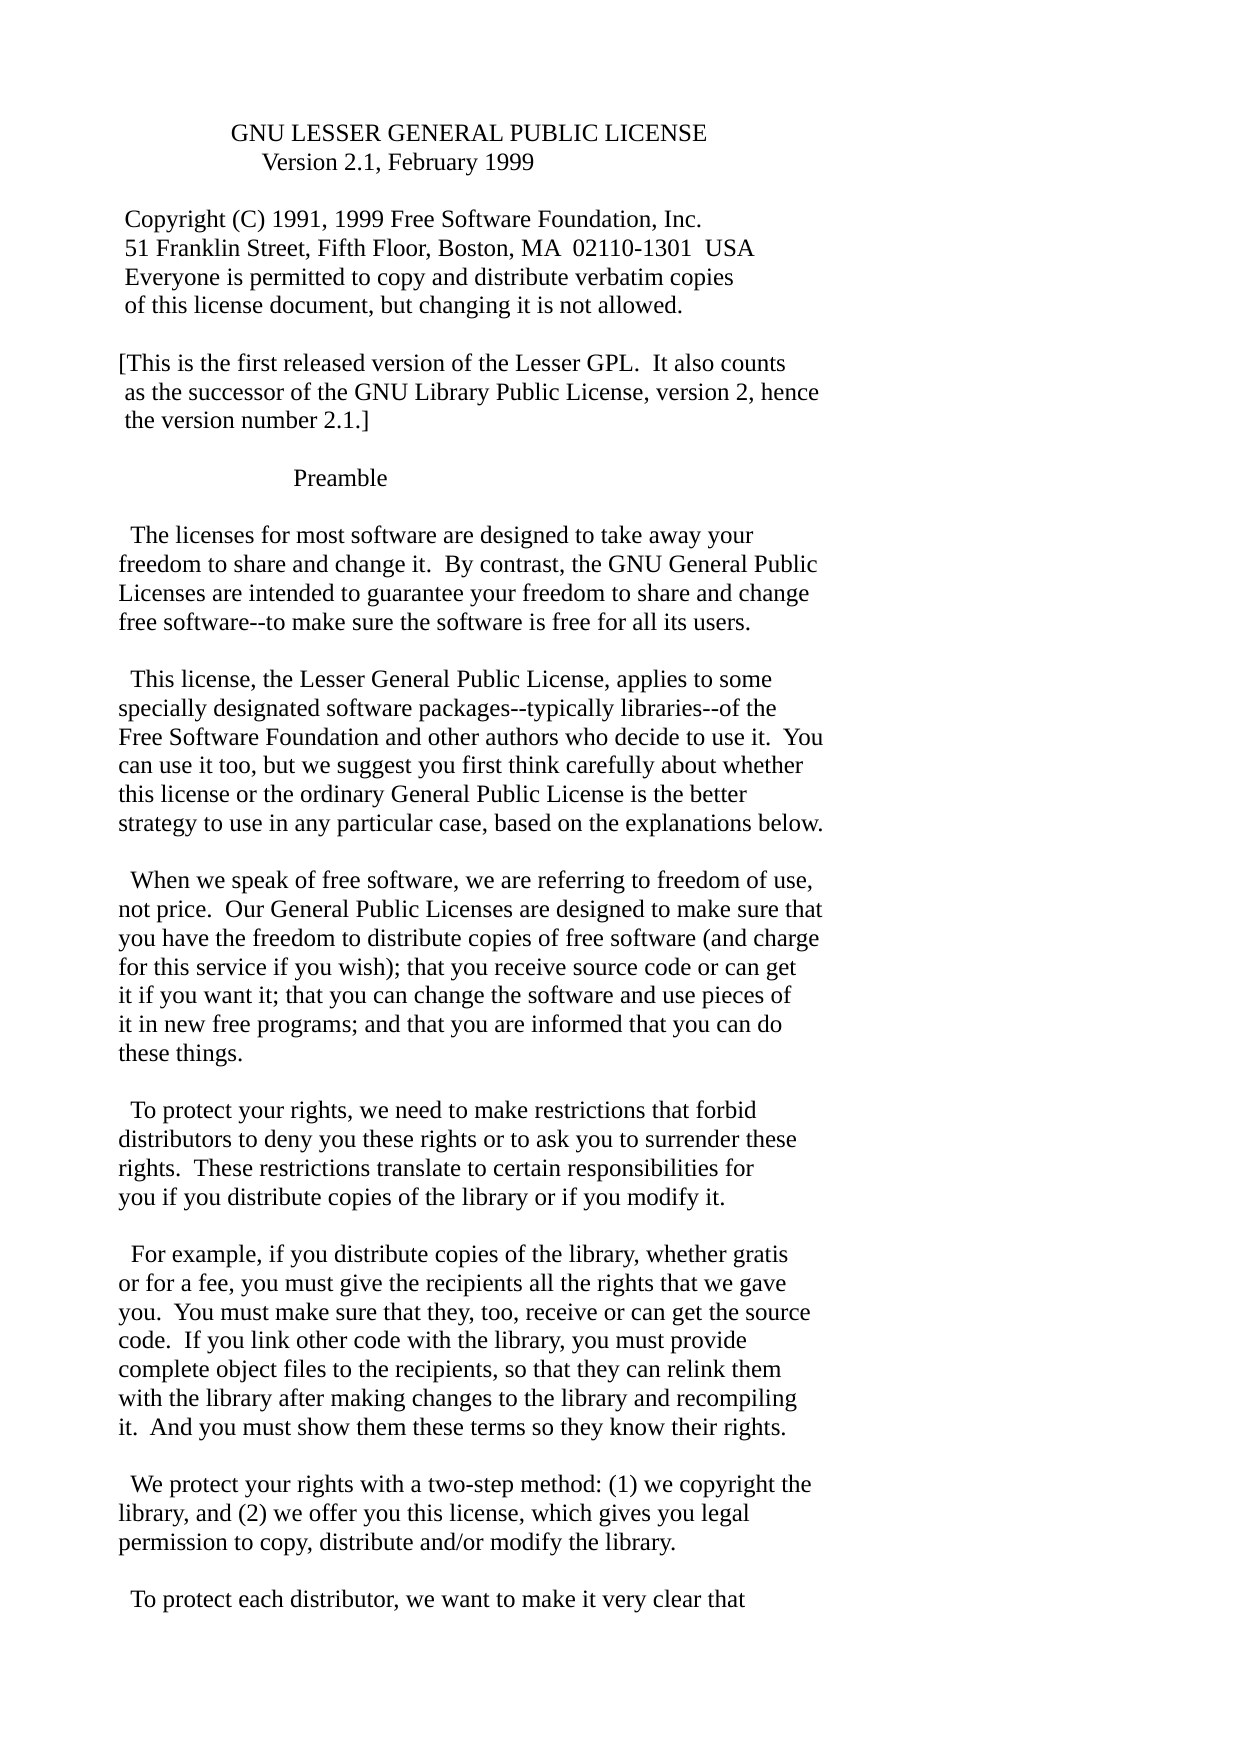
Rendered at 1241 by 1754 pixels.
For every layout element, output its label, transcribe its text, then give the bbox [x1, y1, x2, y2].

text code. If you link other code with the library, you must provide [118, 1326, 1122, 1354]
text can use it too, but we suggest you first think carefully about whether [118, 751, 1122, 779]
text permission to copy, distribute and/or modify the library. [118, 1527, 1122, 1556]
text not price. Our General Public Licenses are designed to make sure that [118, 894, 1122, 923]
text library, and (2) we offer you this license, which gives you legal [118, 1498, 1122, 1527]
text To protect each distributor, we want to make it very clear that [118, 1584, 1122, 1613]
text Preamble [118, 463, 1122, 492]
text To protect your rights, we need to make restrictions that forbid [118, 1096, 1122, 1124]
text freedom to share and change it. By contrast, the GNU General Public [118, 549, 1122, 578]
text of this license document, but changing it is not allowed. [118, 291, 1122, 319]
text you have the freedom to distribute copies of free software (and charge [118, 923, 1122, 952]
text free software--to make sure the software is free for all its users. [118, 607, 1122, 636]
text the version number 2.1.] [118, 406, 1122, 434]
text as the successor of the GNU Library Public License, version 2, hence [118, 377, 1122, 406]
text with the library after making changes to the library and recompiling [118, 1383, 1122, 1412]
text When we speak of free software, we are referring to freedom of use, [118, 866, 1122, 894]
text it if you want it; that you can change the software and use pieces of [118, 981, 1122, 1009]
text these things. [118, 1038, 1122, 1067]
text Licenses are intended to guarantee your freedom to share and change [118, 578, 1122, 607]
text you if you distribute copies of the library or if you modify it. [118, 1182, 1122, 1211]
text This license, the Lesser General Public License, applies to some [118, 664, 1122, 693]
text Version 2.1, February 1999 [118, 147, 1122, 176]
text 51 Franklin Street, Fifth Floor, Boston, MA 02110-1301 USA [118, 233, 1122, 262]
text We protect your rights with a two-step method: (1) we copyright the [118, 1469, 1122, 1498]
text for this service if you wish); that you receive source code or can get [118, 952, 1122, 981]
text strategy to use in any particular case, based on the explanations below. [118, 808, 1122, 837]
text The licenses for most software are designed to take away your [118, 521, 1122, 549]
text Everyone is permitted to copy and distribute verbatim copies [118, 262, 1122, 291]
text [This is the first released version of the Lesser GPL. It also counts [118, 348, 1122, 377]
text distributors to deny you these rights or to ask you to surrender these [118, 1124, 1122, 1153]
text it in new free programs; and that you are informed that you can do [118, 1009, 1122, 1038]
text Copyright (C) 1991, 1999 Free Software Foundation, Inc. [118, 204, 1122, 233]
text it. And you must show them these terms so they know their rights. [118, 1412, 1122, 1441]
text rights. These restrictions translate to certain responsibilities for [118, 1153, 1122, 1182]
text complete object files to the recipients, so that they can relink them [118, 1354, 1122, 1383]
text or for a fee, you must give the recipients all the rights that we gave [118, 1268, 1122, 1297]
text you. You must make sure that they, too, receive or can get the source [118, 1297, 1122, 1326]
text Free Software Foundation and other authors who decide to use it. You [118, 722, 1122, 751]
text For example, if you distribute copies of the library, whether gratis [118, 1239, 1122, 1268]
text specially designated software packages--typically libraries--of the [118, 693, 1122, 722]
text GNU LESSER GENERAL PUBLIC LICENSE [118, 118, 1122, 147]
text this license or the ordinary General Public License is the better [118, 779, 1122, 808]
